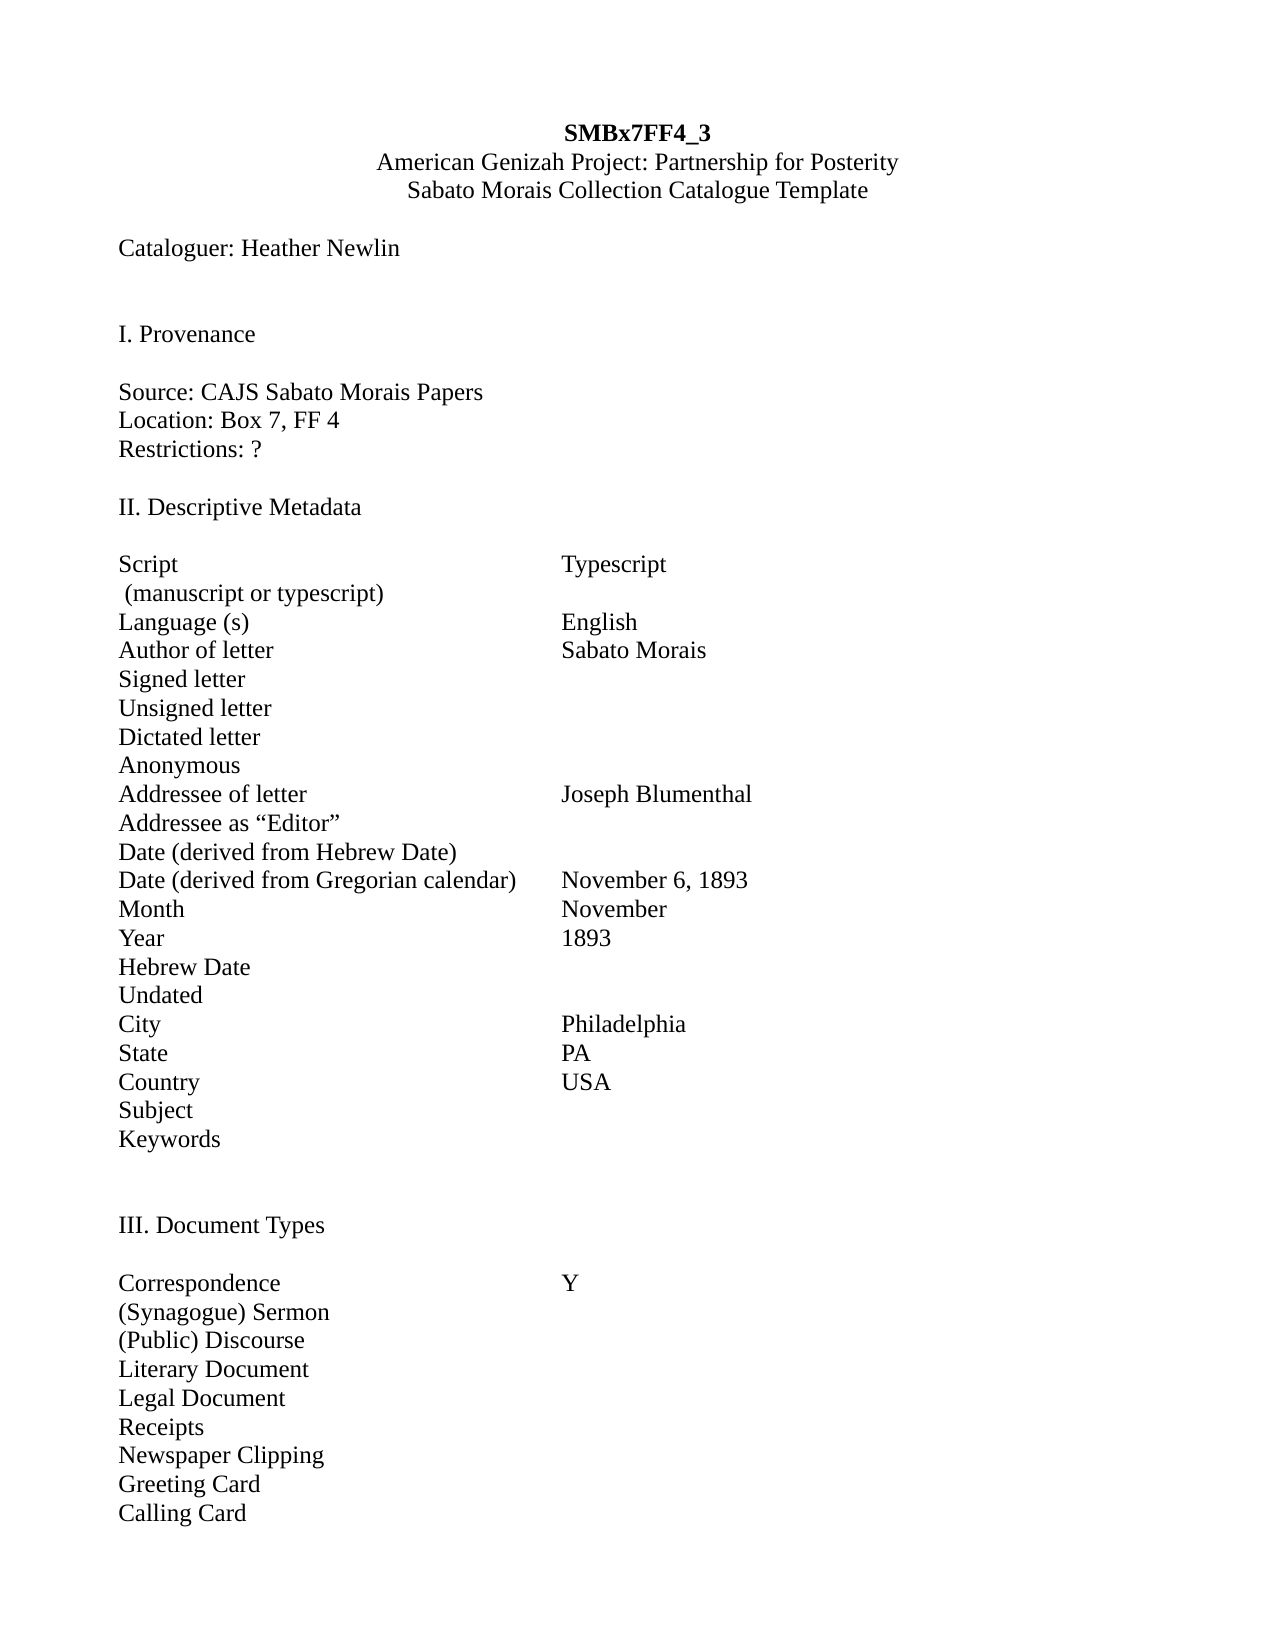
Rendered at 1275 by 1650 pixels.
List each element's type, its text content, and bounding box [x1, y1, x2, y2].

text Signed letter [118, 664, 1157, 693]
text Newspaper Clipping [118, 1441, 1157, 1469]
text (Synagogue) Sermon [118, 1297, 1157, 1326]
text Source: CAJS Sabato Morais Papers [118, 377, 1157, 406]
text Hebrew Date [118, 952, 1157, 981]
text Receipts [118, 1412, 1157, 1441]
text II. Descriptive Metadata [118, 492, 1157, 521]
text I. Provenance [118, 319, 1157, 348]
text Month November [118, 894, 1157, 923]
text SMBx7FF4_3 [118, 118, 1157, 147]
text Keywords [118, 1124, 1157, 1153]
text Date (derived from Gregorian calendar) November 6, 1893 [118, 866, 1157, 894]
text Unsigned letter [118, 693, 1157, 722]
text (Public) Discourse [118, 1326, 1157, 1354]
text Dictated letter [118, 722, 1157, 751]
text Year 1893 [118, 923, 1157, 952]
text Script Typescript [118, 549, 1157, 578]
text City Philadelphia [118, 1009, 1157, 1038]
text Calling Card [118, 1498, 1157, 1527]
text III. Document Types [118, 1211, 1157, 1239]
text Language (s) English [118, 607, 1157, 636]
text Greeting Card [118, 1469, 1157, 1498]
text Legal Document [118, 1383, 1157, 1412]
text State PA [118, 1038, 1157, 1067]
text Cataloguer: Heather Newlin [118, 233, 1157, 262]
text Subject [118, 1096, 1157, 1124]
text Correspondence Y [118, 1268, 1157, 1297]
text Addressee as “Editor” [118, 808, 1157, 837]
text American Genizah Project: Partnership for Posterity [118, 147, 1157, 176]
text Anonymous [118, 751, 1157, 779]
text Date (derived from Hebrew Date) [118, 837, 1157, 866]
text Country USA [118, 1067, 1157, 1096]
text Literary Document [118, 1354, 1157, 1383]
text Author of letter Sabato Morais [118, 636, 1157, 664]
text Sabato Morais Collection Catalogue Template [118, 176, 1157, 204]
text Location: Box 7, FF 4 [118, 406, 1157, 434]
text Undated [118, 981, 1157, 1009]
text Addressee of letter Joseph Blumenthal [118, 779, 1157, 808]
text Restrictions: ? [118, 434, 1157, 463]
text (manuscript or typescript) [118, 578, 1157, 607]
